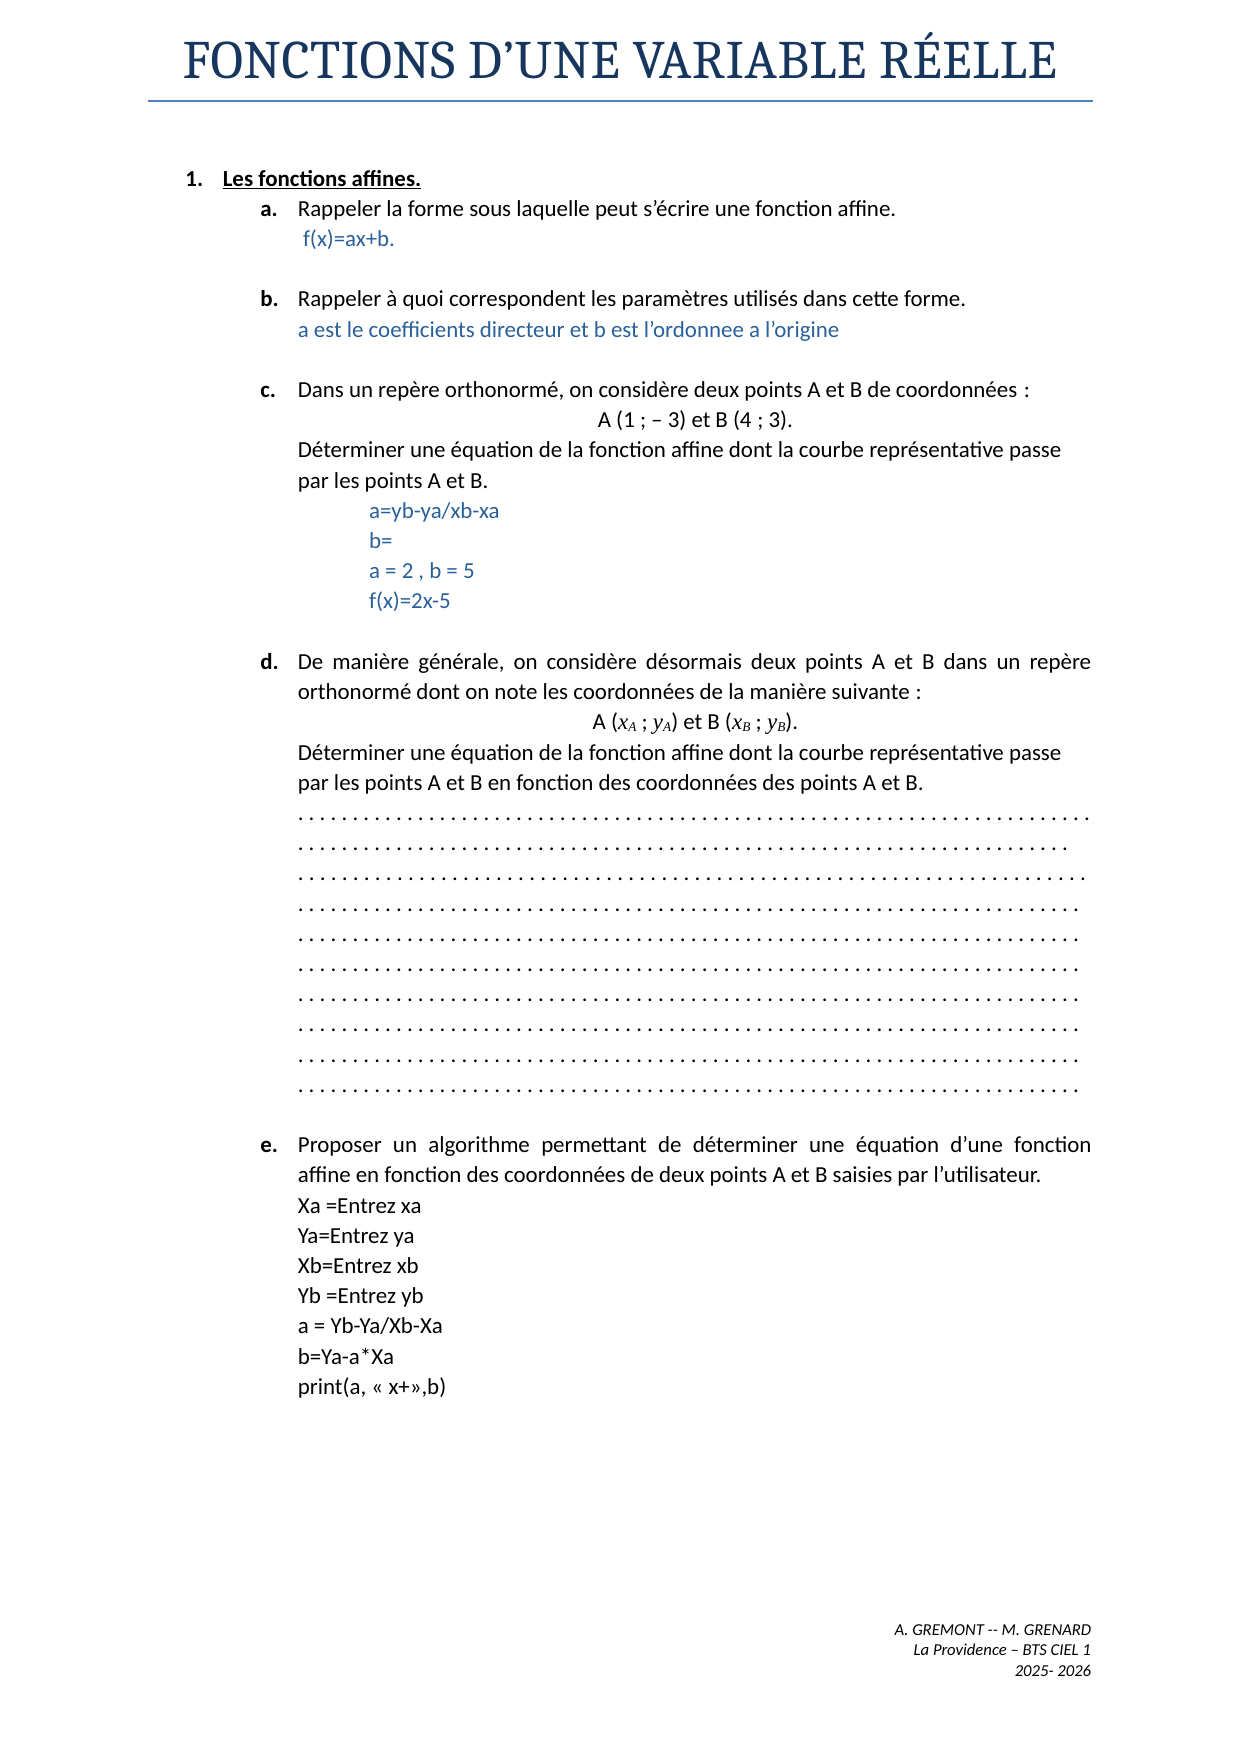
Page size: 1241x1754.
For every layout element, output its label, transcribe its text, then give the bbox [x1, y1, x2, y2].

list b=Ya-a*Xa [298, 1342, 1093, 1370]
list Yb =Entrez yb [298, 1281, 1093, 1309]
list Déterminer une équation de la fonction affine dont la courbe représentative passe par les points A et B. [298, 436, 1093, 494]
list A (xA ; yA) et B (xB ; yB). [298, 707, 1093, 736]
list Les fonctions affines. [185, 164, 1093, 192]
list a = Yb-Ya/Xb-Xa [298, 1312, 1093, 1340]
list Xb=Entrez xb [298, 1251, 1093, 1279]
list Dans un repère orthonormé, on considère deux points A et B de coordonnées : [260, 375, 1093, 403]
list . . . . . . . . . . . . . . . . . . . . . . . . . . . . . . . . . . . . . . . . . . . . . . . . . . . . . . . . . . . . . . . . . . . . . . . . . . . . . . . . . . . . . . . . . . . . . . . . . . . . . . . . . . . . . . . . . . . . . . . . . . . . . . . . . . . . . . . . . . . . . . . . [298, 798, 1093, 856]
list Rappeler à quoi correspondent les paramètres utilisés dans cette forme. [260, 284, 1093, 313]
list f(x)=2x-5 [148, 587, 1093, 615]
list Déterminer une équation de la fonction affine dont la courbe représentative passe par les points A et B en fonction des coordonnées des points A et B. [298, 738, 1093, 796]
list Rappeler la forme sous laquelle peut s’écrire une fonction affine. [260, 194, 1093, 222]
list print(a, « x+»,b) [298, 1372, 1093, 1400]
list A (1 ; – 3) et B (4 ; 3). [298, 405, 1093, 433]
list a est le coefficients directeur et b est l’ordonnee a l’origine [298, 315, 1093, 343]
list . . . . . . . . . . . . . . . . . . . . . . . . . . . . . . . . . . . . . . . . . . . . . . . . . . . . . . . . . . . . . . . . . . . . . . . . . . . . . . . . . . . . . . . . . . . . . . . . . . . . . . . . . . . . . . . . . . . . . . . . . . . . . . . . . . . . . . . . . . . . . . . . . . . . . . . . . . . . . . . . . . . . . . . . . . . . . . . . . . . . . . . . . . . . . . . . . . . . . . . . . . . . . . . . . . . . . . . . . . . . . . . . . . . . . . . . . . . . . . . . . . . . . . . . . . . . . . . . . . . . . . . . . . . . . . . . . . . . . . . . . . . . . . . . . . . . . . . . . . . . . . . . . . . . . . . . . . . . . . . . . . . . . . . . . . . . . . . . . . . . . . . . . . . . . . . . . . . . . . . . . . . . . . . . . . . . . . . . . . . . . . . . . . . . . . . . . . . . . . . . . . . . . . . . . . . . . . . . . . . . . . . . . . . . . . . . . . . . . . . . . . . . . . . . . . . . . . . . . . . . . . . . . . . . . . . . . . . . . . . . . . . . . . . . . . . . . . . . . . . . . . . . . . . . . . . . . . . . . . . . . . . . . . . . . . . . . . . . . . . . . . . . . . . . . . . . . . . . . . . . . . . . . . . . . . . . . . . . [298, 858, 1093, 1098]
list Proposer un algorithme permettant de déterminer une équation d’une fonction affine en fonction des coordonnées de deux points A et B saisies par l’utilisateur. [260, 1130, 1093, 1189]
list f(x)=ax+b. [298, 224, 1093, 252]
list Ya=Entrez ya [298, 1221, 1093, 1249]
list a = 2 , b = 5 [148, 556, 1093, 584]
list a=yb-ya/xb-xa [148, 496, 1093, 524]
list b= [148, 526, 1093, 554]
list Xa =Entrez xa [298, 1191, 1093, 1219]
list De manière générale, on considère désormais deux points A et B dans un repère orthonormé dont on note les coordonnées de la manière suivante : [260, 647, 1093, 705]
title FONCTIONS D’UNE VARIABLE RÉELLE [148, 29, 1093, 100]
